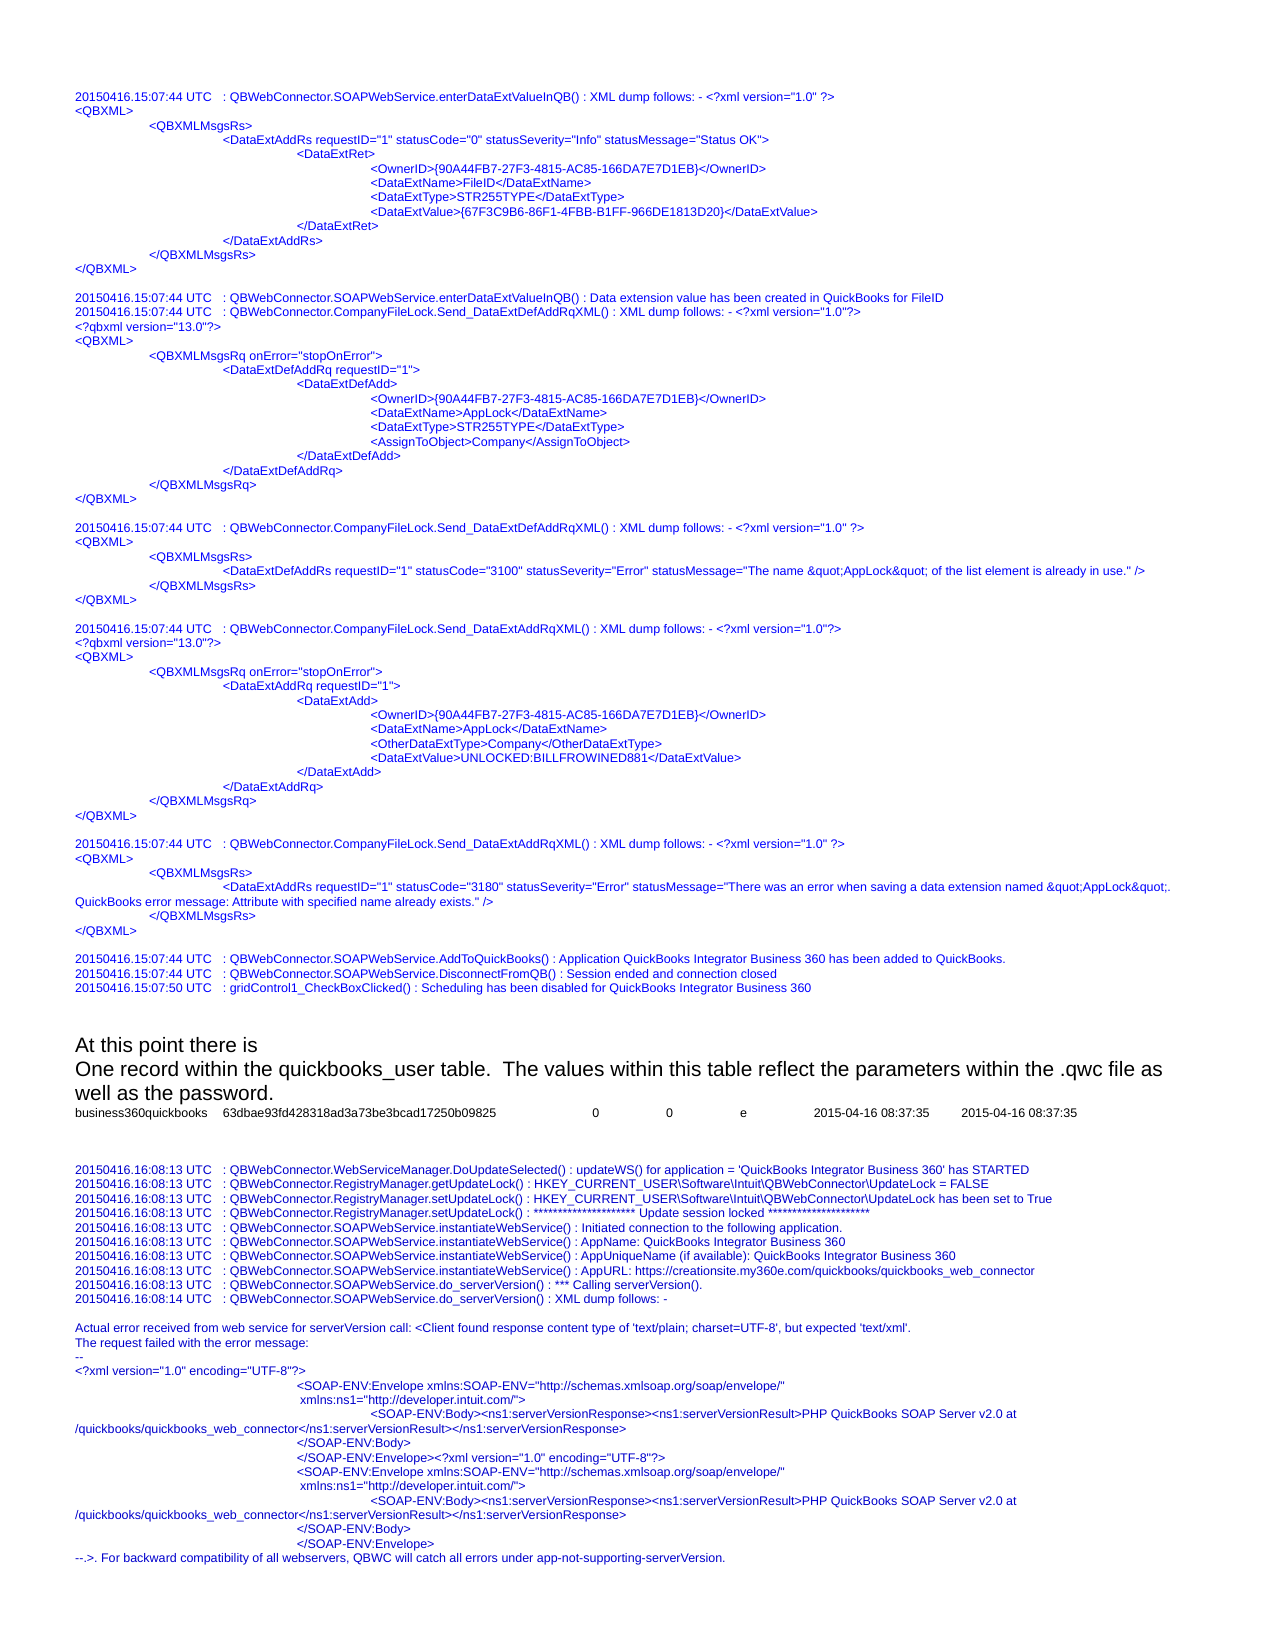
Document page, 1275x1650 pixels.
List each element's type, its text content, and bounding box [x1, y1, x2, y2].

text <QBXMLMsgsRs> [75, 118, 1201, 132]
text <QBXMLMsgsRq onError="stopOnError"> [75, 348, 1201, 362]
text </SOAP-ENV:Body> [75, 1436, 1201, 1450]
text <DataExtValue>UNLOCKED:BILLFROWINED881</DataExtValue> [75, 751, 1201, 765]
text At this point there is [75, 1033, 1201, 1057]
text <?qbxml version="13.0"?> [75, 319, 1201, 334]
text 20150416.16:08:13 UTC : QBWebConnector.RegistryManager.setUpdateLock() : HKEY_CURRENT_USER\Software\Intuit\QBWebConnector\UpdateLock has been set to True [75, 1191, 1201, 1206]
text <SOAP-ENV:Body><ns1:serverVersionResponse><ns1:serverVersionResult>PHP QuickBooks SOAP Server v2.0 at /quickbooks/quickbooks_web_connector</ns1:serverVersionResult></ns1:serverVersionResponse> [75, 1493, 1201, 1522]
text </QBXMLMsgsRs> [75, 578, 1201, 592]
text <DataExtType>STR255TYPE</DataExtType> [75, 190, 1201, 204]
text </DataExtAddRq> [75, 779, 1201, 794]
text <QBXML> [75, 104, 1201, 118]
text </QBXMLMsgsRs> [75, 247, 1201, 262]
text <DataExtDefAddRq requestID="1"> [75, 362, 1201, 377]
text <DataExtAddRq requestID="1"> [75, 679, 1201, 693]
text 20150416.15:07:50 UTC : gridControl1_CheckBoxClicked() : Scheduling has been disabled for QuickBooks Integrator Business 360 [75, 981, 1201, 995]
text <QBXML> [75, 650, 1201, 664]
text </DataExtAddRs> [75, 233, 1201, 247]
text <DataExtValue>{67F3C9B6-86F1-4FBB-B1FF-966DE1813D20}</DataExtValue> [75, 204, 1201, 219]
text </SOAP-ENV:Envelope> [75, 1536, 1201, 1551]
text <QBXML> [75, 334, 1201, 348]
text <DataExtName>AppLock</DataExtName> [75, 406, 1201, 420]
text <QBXML> [75, 851, 1201, 866]
text business360quickbooks 63dbae93fd428318ad3a73be3bcad17250b09825 0 0 e 2015-04-16 08:37:35 2015-04-16 08:37:35 [75, 1105, 1201, 1119]
text </QBXML> [75, 492, 1201, 506]
text -- [75, 1349, 1201, 1364]
text 20150416.15:07:44 UTC : QBWebConnector.SOAPWebService.DisconnectFromQB() : Session ended and connection closed [75, 966, 1201, 981]
text <SOAP-ENV:Envelope xmlns:SOAP-ENV="http://schemas.xmlsoap.org/soap/envelope/" [75, 1378, 1201, 1393]
text </DataExtRet> [75, 219, 1201, 233]
text <DataExtRet> [75, 147, 1201, 161]
text <QBXMLMsgsRs> [75, 866, 1201, 880]
text 20150416.16:08:14 UTC : QBWebConnector.SOAPWebService.do_serverVersion() : XML dump follows: - [75, 1292, 1201, 1306]
text <DataExtName>FileID</DataExtName> [75, 176, 1201, 190]
text </SOAP-ENV:Envelope><?xml version="1.0" encoding="UTF-8"?> [75, 1450, 1201, 1464]
text <QBXMLMsgsRq onError="stopOnError"> [75, 664, 1201, 679]
text <OtherDataExtType>Company</OtherDataExtType> [75, 736, 1201, 751]
text 20150416.16:08:13 UTC : QBWebConnector.RegistryManager.setUpdateLock() : ********************* Update session locked ********************* [75, 1206, 1201, 1220]
text </DataExtDefAddRq> [75, 463, 1201, 477]
text <SOAP-ENV:Body><ns1:serverVersionResponse><ns1:serverVersionResult>PHP QuickBooks SOAP Server v2.0 at /quickbooks/quickbooks_web_connector</ns1:serverVersionResult></ns1:serverVersionResponse> [75, 1407, 1201, 1436]
text 20150416.16:08:13 UTC : QBWebConnector.SOAPWebService.do_serverVersion() : *** Calling serverVersion(). [75, 1278, 1201, 1292]
text 20150416.16:08:13 UTC : QBWebConnector.SOAPWebService.instantiateWebService() : AppName: QuickBooks Integrator Business 360 [75, 1234, 1201, 1249]
text </QBXML> [75, 592, 1201, 607]
text <DataExtType>STR255TYPE</DataExtType> [75, 420, 1201, 434]
text The request failed with the error message: [75, 1335, 1201, 1349]
text 20150416.15:07:44 UTC : QBWebConnector.CompanyFileLock.Send_DataExtAddRqXML() : XML dump follows: - <?xml version="1.0"?> [75, 621, 1201, 636]
text </QBXML> [75, 808, 1201, 822]
text <DataExtDefAdd> [75, 377, 1201, 391]
text <SOAP-ENV:Envelope xmlns:SOAP-ENV="http://schemas.xmlsoap.org/soap/envelope/" [75, 1464, 1201, 1479]
text 20150416.15:07:44 UTC : QBWebConnector.SOAPWebService.enterDataExtValueInQB() : Data extension value has been created in QuickBooks for FileID [75, 291, 1201, 305]
text <DataExtAddRs requestID="1" statusCode="0" statusSeverity="Info" statusMessage="Status OK"> [75, 132, 1201, 147]
text </QBXMLMsgsRq> [75, 477, 1201, 492]
text --.>. For backward compatibility of all webservers, QBWC will catch all errors under app-not-supporting-serverVersion. [75, 1551, 1201, 1565]
text <DataExtAddRs requestID="1" statusCode="3180" statusSeverity="Error" statusMessage="There was an error when saving a data extension named &quot;AppLock&quot;. QuickBooks error message: Attribute with specified name already exists." /> [75, 880, 1201, 909]
text <QBXML> [75, 535, 1201, 549]
text <OwnerID>{90A44FB7-27F3-4815-AC85-166DA7E7D1EB}</OwnerID> [75, 391, 1201, 406]
text </DataExtDefAdd> [75, 449, 1201, 463]
text 20150416.15:07:44 UTC : QBWebConnector.SOAPWebService.AddToQuickBooks() : Application QuickBooks Integrator Business 360 has been added to QuickBooks. [75, 952, 1201, 966]
text xmlns:ns1="http://developer.intuit.com/"> [75, 1479, 1201, 1493]
text 20150416.15:07:44 UTC : QBWebConnector.SOAPWebService.enterDataExtValueInQB() : XML dump follows: - <?xml version="1.0" ?> [75, 89, 1201, 104]
text 20150416.15:07:44 UTC : QBWebConnector.CompanyFileLock.Send_DataExtDefAddRqXML() : XML dump follows: - <?xml version="1.0" ?> [75, 521, 1201, 535]
text <AssignToObject>Company</AssignToObject> [75, 434, 1201, 449]
text </SOAP-ENV:Body> [75, 1522, 1201, 1536]
text 20150416.16:08:13 UTC : QBWebConnector.WebServiceManager.DoUpdateSelected() : updateWS() for application = 'QuickBooks Integrator Business 360' has STARTED [75, 1163, 1201, 1177]
text <OwnerID>{90A44FB7-27F3-4815-AC85-166DA7E7D1EB}</OwnerID> [75, 161, 1201, 176]
text Actual error received from web service for serverVersion call: <Client found response content type of 'text/plain; charset=UTF-8', but expected 'text/xml'. [75, 1321, 1201, 1335]
text xmlns:ns1="http://developer.intuit.com/"> [75, 1393, 1201, 1407]
text 20150416.16:08:13 UTC : QBWebConnector.SOAPWebService.instantiateWebService() : AppURL: https://creationsite.my360e.com/quickbooks/quickbooks_web_connector [75, 1263, 1201, 1278]
text One record within the quickbooks_user table. The values within this table reflect the parameters within the .qwc file as well as the password. [75, 1057, 1201, 1105]
text </QBXMLMsgsRq> [75, 794, 1201, 808]
text <DataExtDefAddRs requestID="1" statusCode="3100" statusSeverity="Error" statusMessage="The name &quot;AppLock&quot; of the list element is already in use." /> [75, 564, 1201, 578]
text <DataExtAdd> [75, 693, 1201, 707]
text </QBXML> [75, 923, 1201, 937]
text <OwnerID>{90A44FB7-27F3-4815-AC85-166DA7E7D1EB}</OwnerID> [75, 707, 1201, 722]
text 20150416.16:08:13 UTC : QBWebConnector.SOAPWebService.instantiateWebService() : AppUniqueName (if available): QuickBooks Integrator Business 360 [75, 1249, 1201, 1263]
text 20150416.16:08:13 UTC : QBWebConnector.RegistryManager.getUpdateLock() : HKEY_CURRENT_USER\Software\Intuit\QBWebConnector\UpdateLock = FALSE [75, 1177, 1201, 1191]
text <DataExtName>AppLock</DataExtName> [75, 722, 1201, 736]
text 20150416.15:07:44 UTC : QBWebConnector.CompanyFileLock.Send_DataExtAddRqXML() : XML dump follows: - <?xml version="1.0" ?> [75, 837, 1201, 851]
text <QBXMLMsgsRs> [75, 549, 1201, 564]
text <?xml version="1.0" encoding="UTF-8"?> [75, 1364, 1201, 1378]
text <?qbxml version="13.0"?> [75, 636, 1201, 650]
text </QBXMLMsgsRs> [75, 909, 1201, 923]
text 20150416.15:07:44 UTC : QBWebConnector.CompanyFileLock.Send_DataExtDefAddRqXML() : XML dump follows: - <?xml version="1.0"?> [75, 305, 1201, 319]
text </DataExtAdd> [75, 765, 1201, 779]
text </QBXML> [75, 262, 1201, 276]
text 20150416.16:08:13 UTC : QBWebConnector.SOAPWebService.instantiateWebService() : Initiated connection to the following application. [75, 1220, 1201, 1234]
